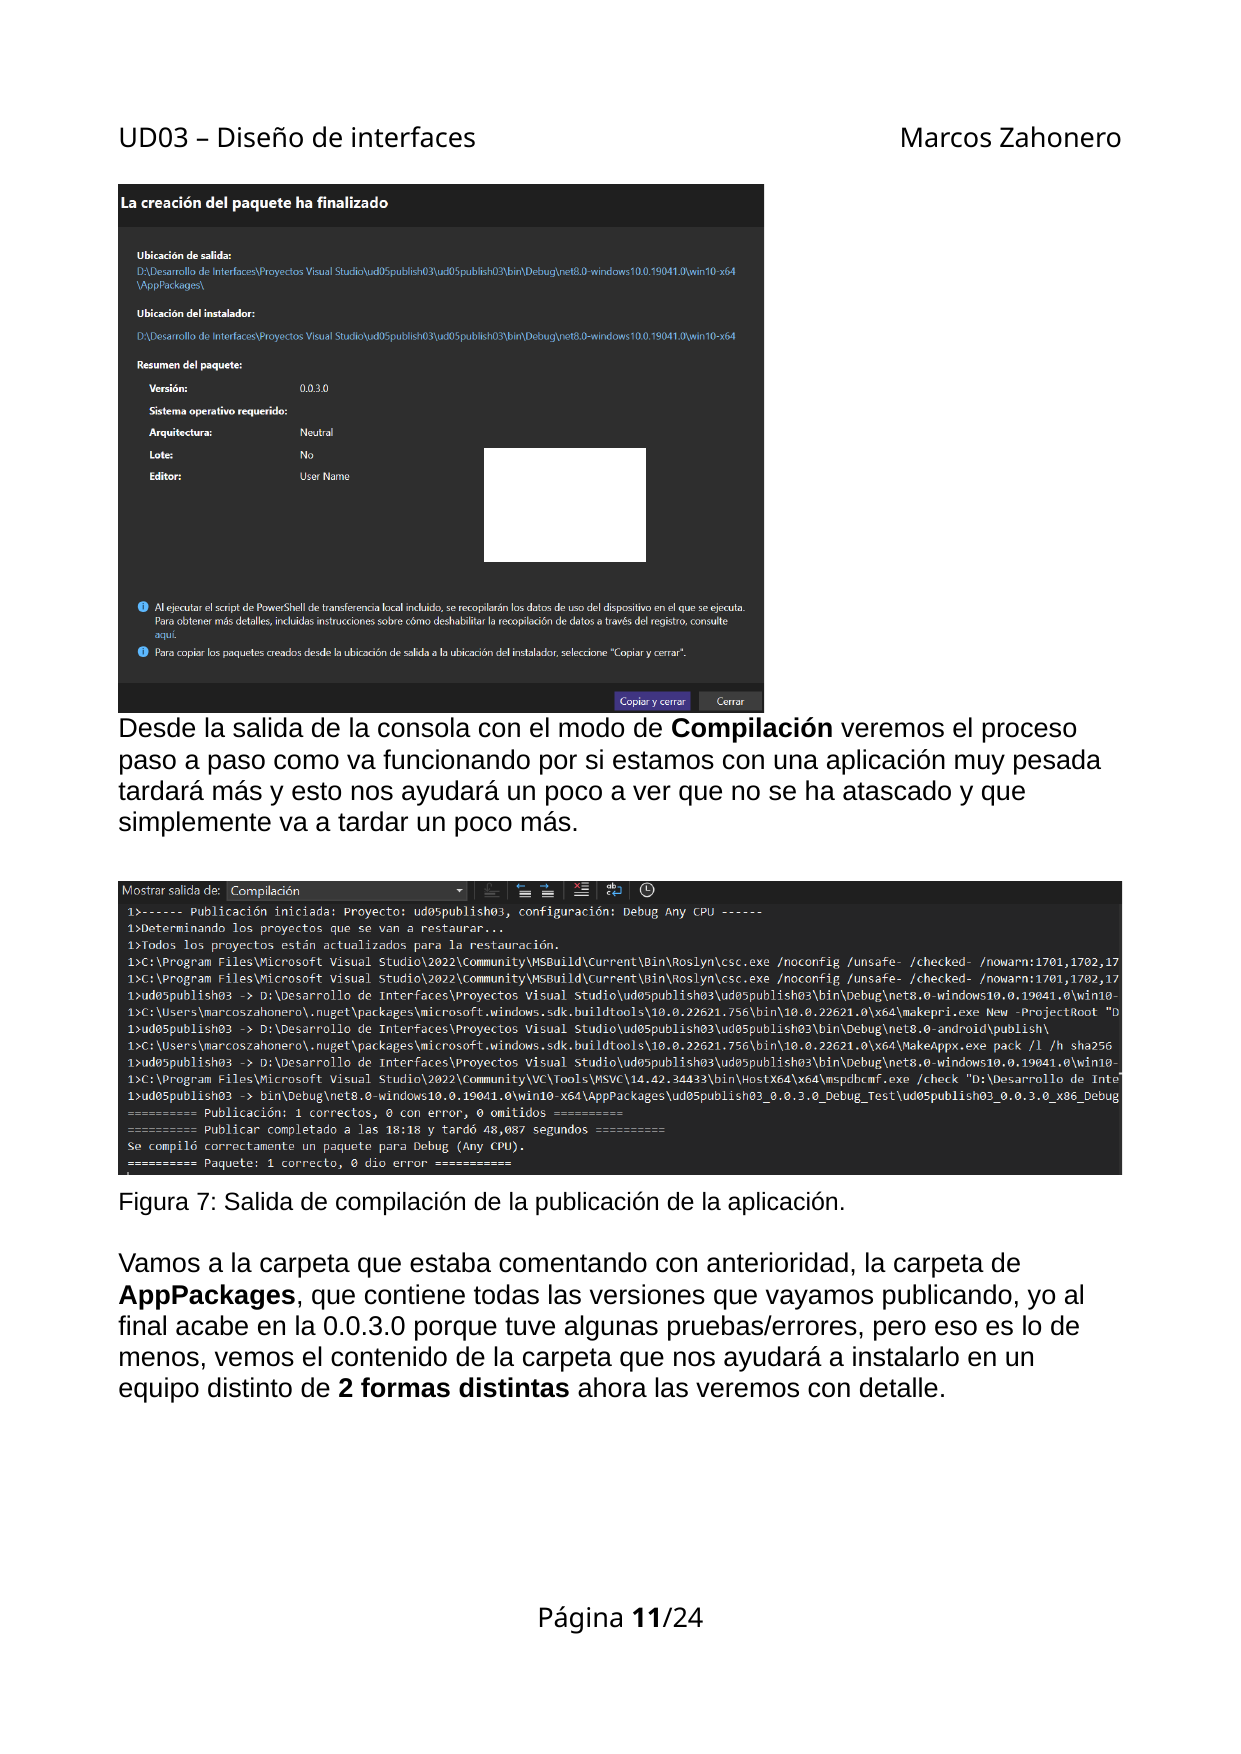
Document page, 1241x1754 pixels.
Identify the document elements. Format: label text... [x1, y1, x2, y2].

picture [118, 881, 1123, 1175]
picture [118, 184, 765, 713]
text Desde la salida de la consola con el modo de Compilación veremos el proceso paso a paso como va funcionando por si estamos con una aplicación muy pesada tardará más y esto nos ayudará un poco a ver que no se ha atascado y que simplemente va a tardar un poco más. [118, 712, 1122, 837]
text Vamos a la carpeta que estaba comentando con anterioridad, la carpeta de AppPackages, que contiene todas las versiones que vayamos publicando, yo al final acabe en la 0.0.3.0 porque tuve algunas pruebas/errores, pero eso es lo de menos, vemos el contenido de la carpeta que nos ayudará a instalarlo en un equipo distinto de 2 formas distintas ahora las veremos con detalle. [118, 1247, 1122, 1404]
text Figura 7: Salida de compilación de la publicación de la aplicación. [118, 1175, 1122, 1216]
